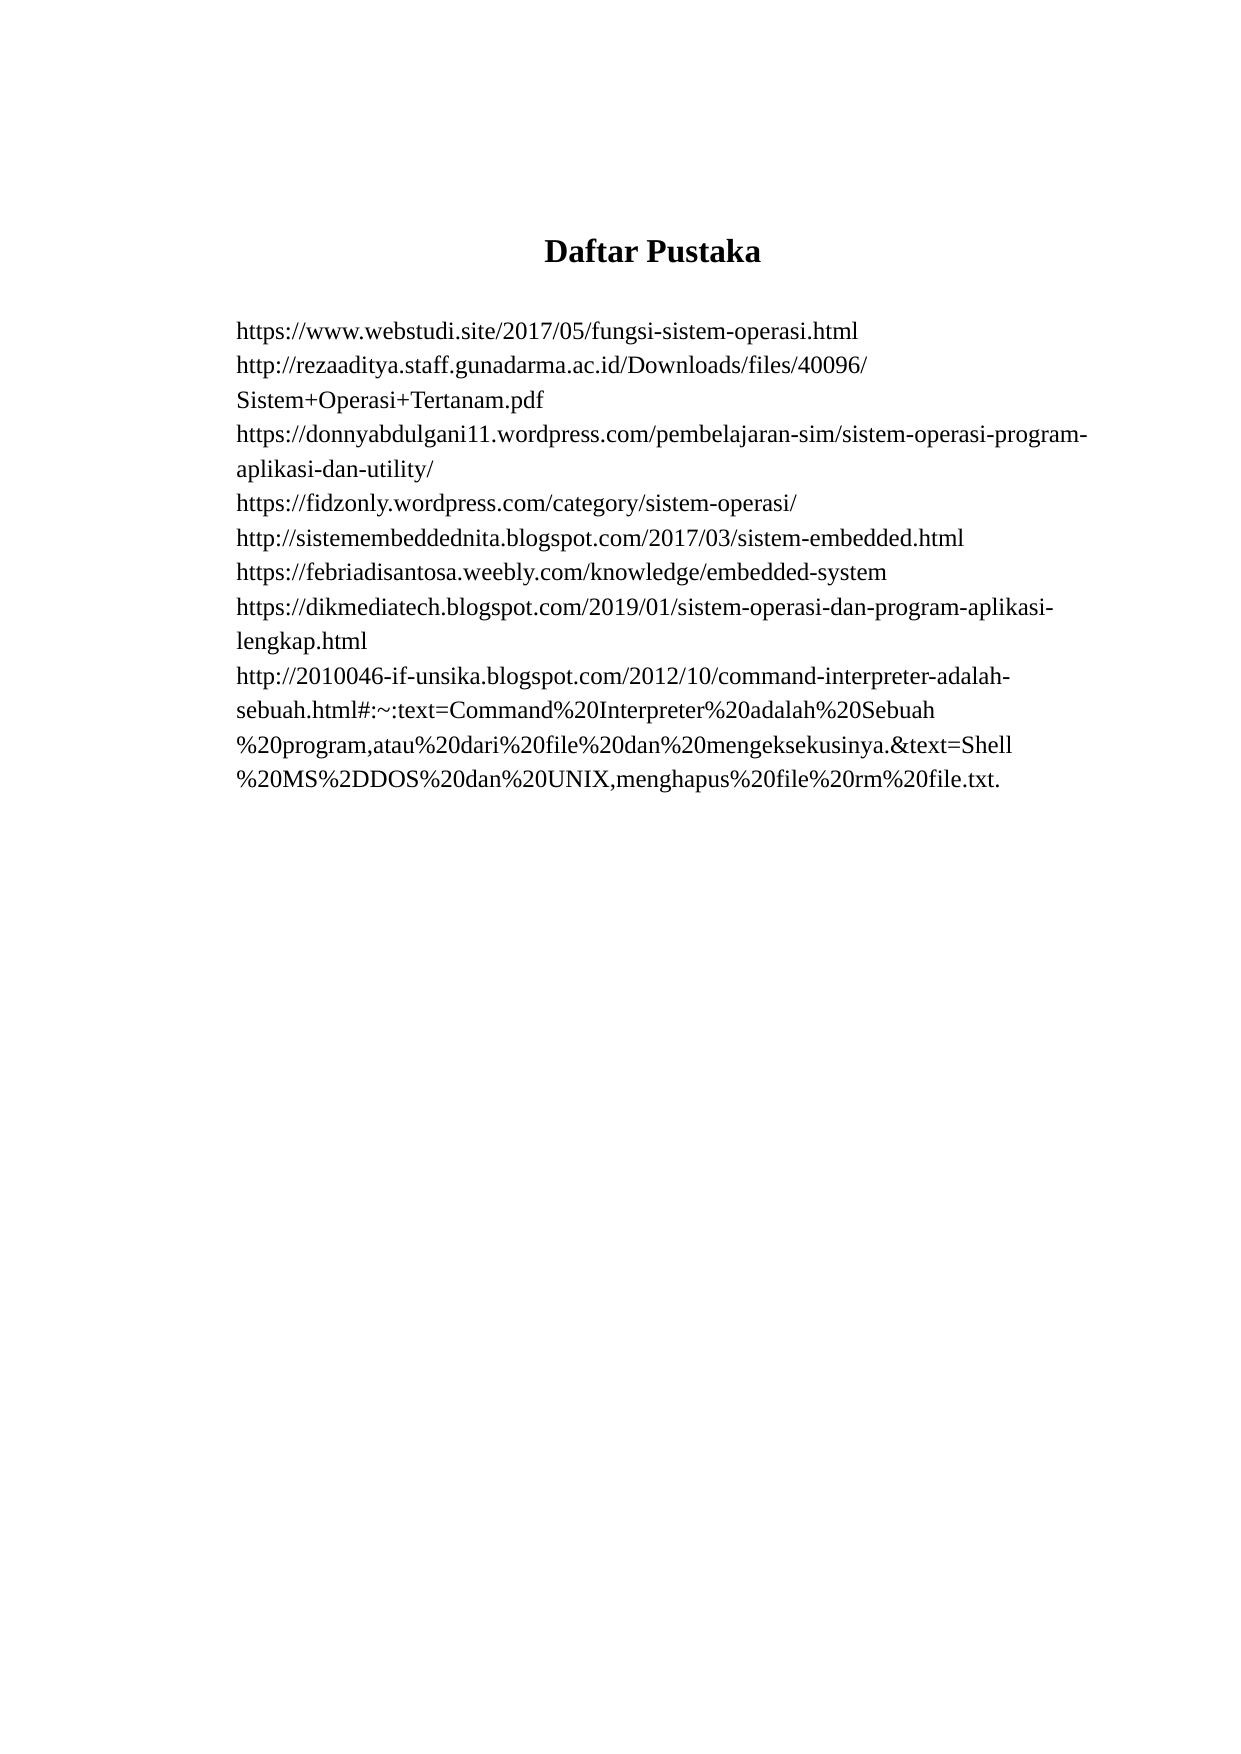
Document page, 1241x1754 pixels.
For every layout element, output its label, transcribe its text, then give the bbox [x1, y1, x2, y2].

text https://dikmediatech.blogspot.com/2019/01/sistem-operasi-dan-program-aplikasi-lengkap.html [236, 592, 1093, 655]
text https://fidzonly.wordpress.com/category/sistem-operasi/ [236, 488, 1093, 517]
text http://rezaaditya.staff.gunadarma.ac.id/Downloads/files/40096/Sistem+Operasi+Tertanam.pdf [236, 351, 1093, 414]
text http://2010046-if-unsika.blogspot.com/2012/10/command-interpreter-adalah-sebuah.html#:~:text=Command%20Interpreter%20adalah%20Sebuah%20program,atau%20dari%20file%20dan%20mengeksekusinya.&text=Shell%20MS%2DDOS%20dan%20UNIX,menghapus%20file%20rm%20file.txt. [236, 661, 1093, 793]
text https://febriadisantosa.weebly.com/knowledge/embedded-system [236, 557, 1093, 586]
text https://donnyabdulgani11.wordpress.com/pembelajaran-sim/sistem-operasi-program-aplikasi-dan-utility/ [236, 419, 1093, 483]
text https://www.webstudi.site/2017/05/fungsi-sistem-operasi.html [236, 316, 1093, 345]
subtitle Daftar Pustaka [177, 231, 1093, 269]
text http://sistemembeddednita.blogspot.com/2017/03/sistem-embedded.html [236, 523, 1093, 552]
